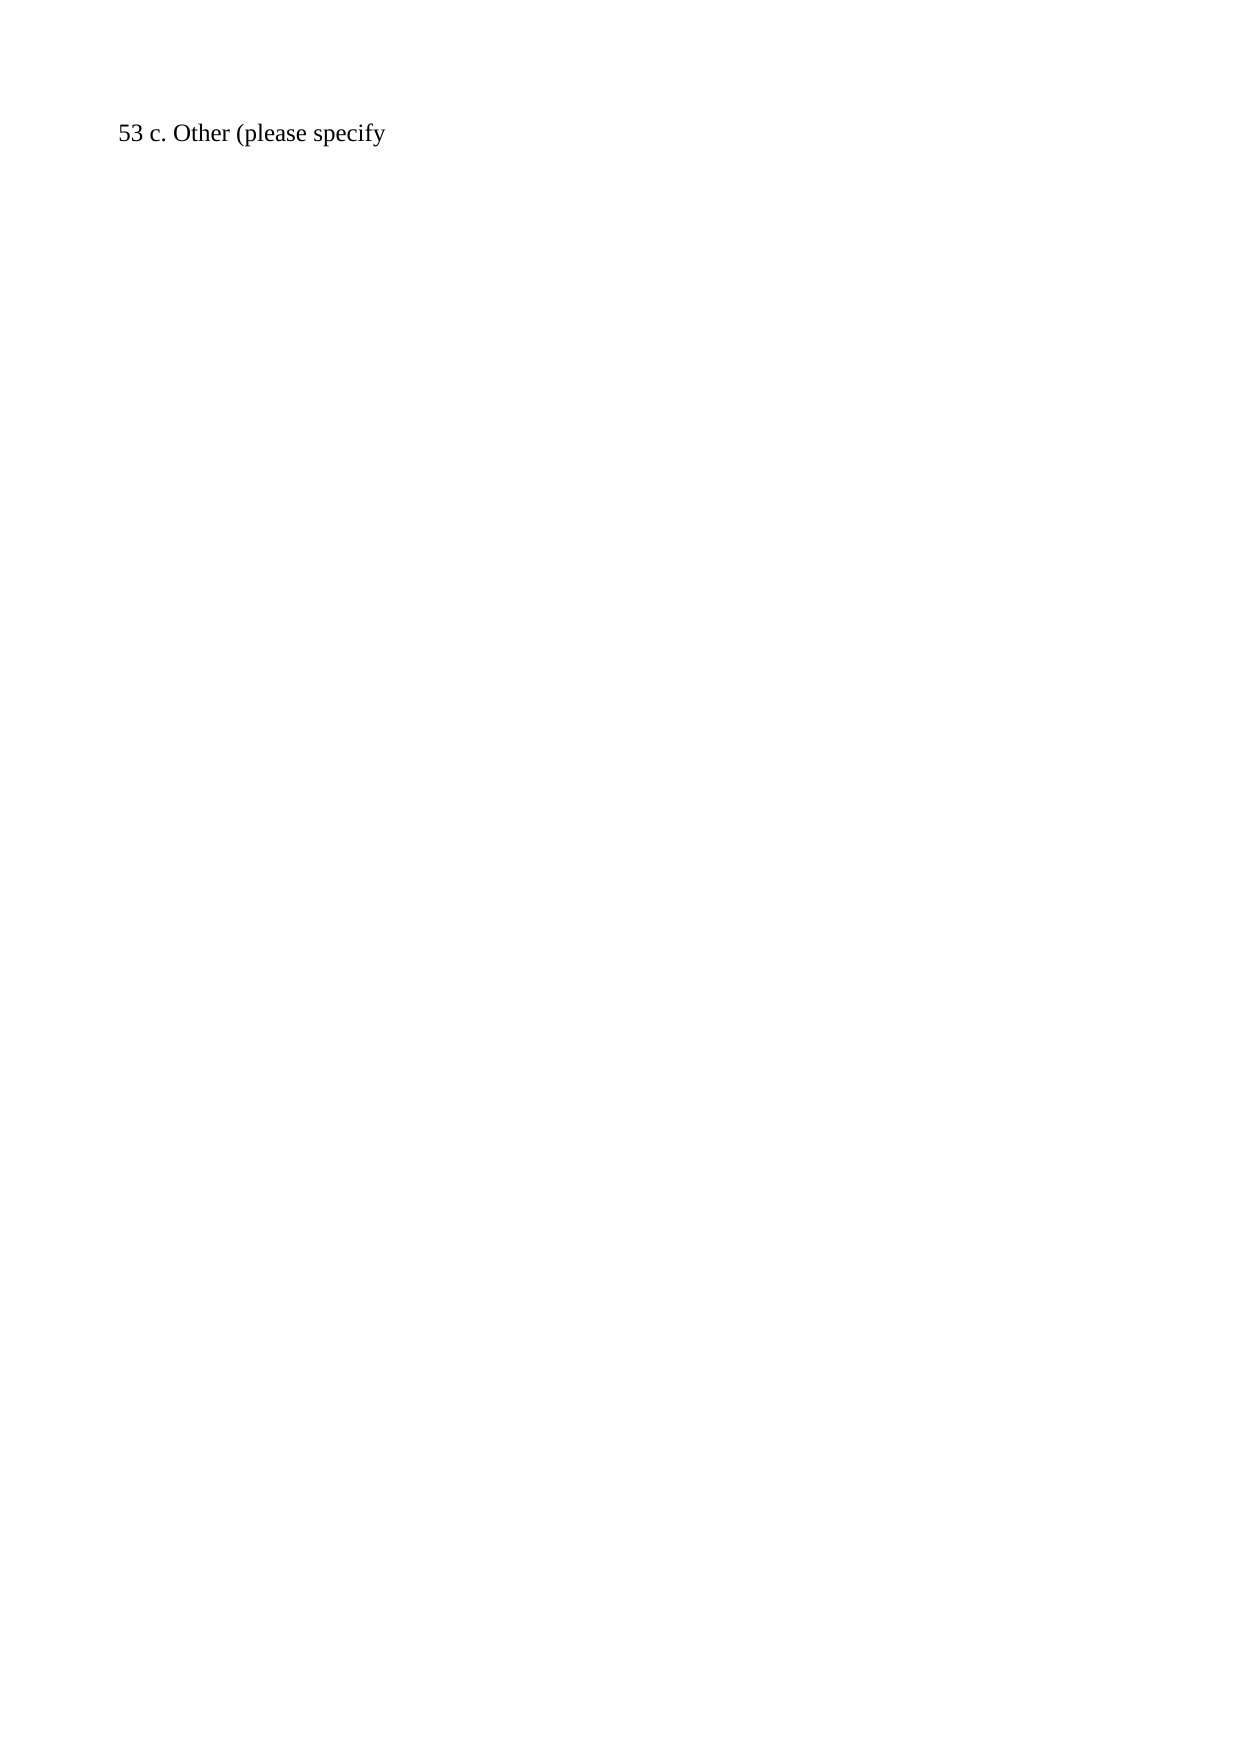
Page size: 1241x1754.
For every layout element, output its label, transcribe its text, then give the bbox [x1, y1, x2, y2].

text 53 c. Other (please specify [118, 118, 1122, 147]
